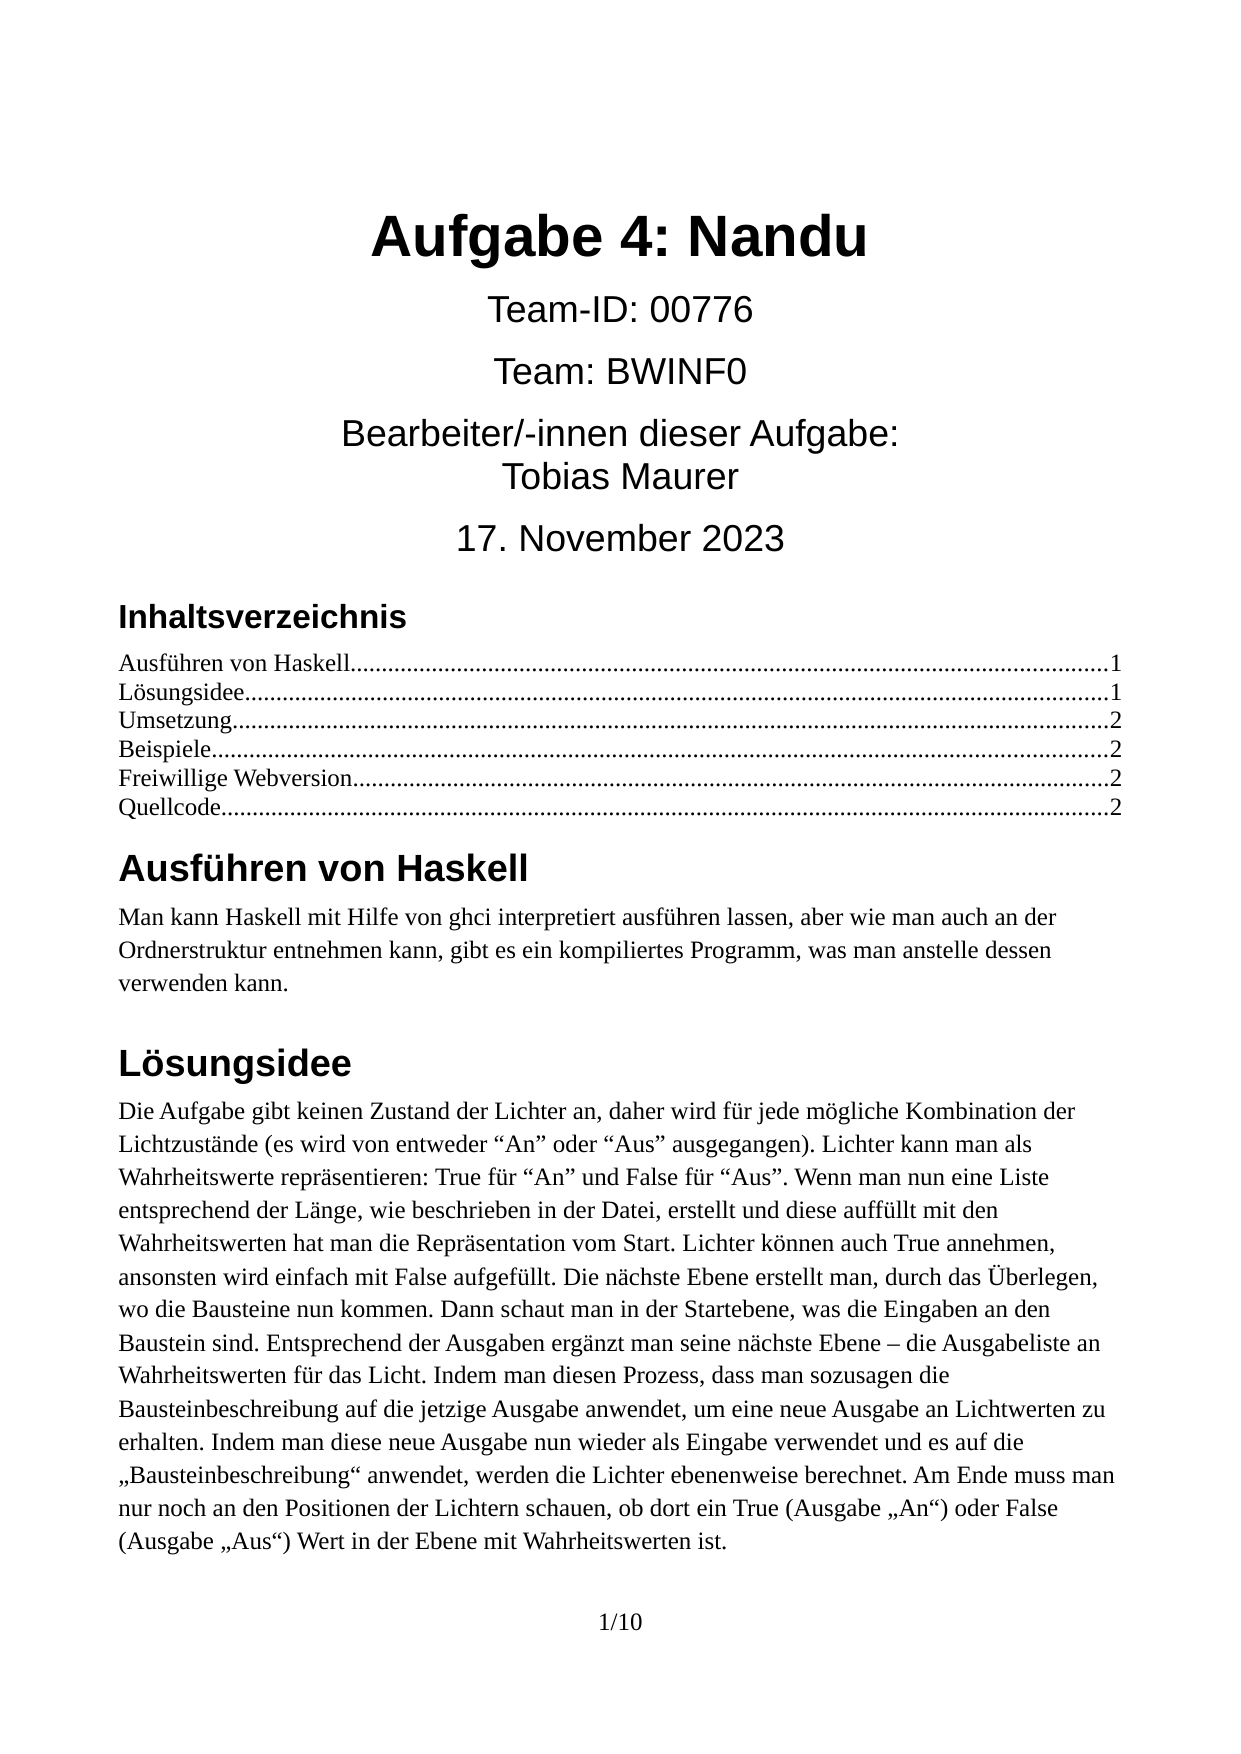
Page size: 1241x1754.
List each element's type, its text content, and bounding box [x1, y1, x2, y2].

text Beispiele 2 [118, 734, 1122, 763]
subtitle Ausführen von Haskell [118, 846, 1122, 889]
title Aufgabe 4: Nandu [118, 202, 1122, 269]
text Freiwillige Webversion 2 [118, 763, 1122, 792]
text Die Aufgabe gibt keinen Zustand der Lichter an, daher wird für jede mögliche Kombination der Lichtzustände (es wird von entweder “An” oder “Aus” ausgegangen). Lichter kann man als Wahrheitswerte repräsentieren: True für “An” und False für “Aus”. Wenn man nun eine Liste entsprechend der Länge, wie beschrieben in der Datei, erstellt und diese auffüllt mit den Wahrheitswerten hat man die Repräsentation vom Start. Lichter können auch True annehmen, ansonsten wird einfach mit False aufgefüllt. Die nächste Ebene erstellt man, durch das Überlegen, wo die Bausteine nun kommen. Dann schaut man in der Startebene, was die Eingaben an den Baustein sind. Entsprechend der Ausgaben ergänzt man seine nächste Ebene – die Ausgabeliste an Wahrheitswerten für das Licht. Indem man diesen Prozess, dass man sozusagen die Bausteinbeschreibung auf die jetzige Ausgabe anwendet, um eine neue Ausgabe an Lichtwerten zu erhalten. Indem man diese neue Ausgabe nun wieder als Eingabe verwendet und es auf die „Bausteinbeschreibung“ anwendet, werden die Lichter ebenenweise berechnet. Am Ende muss man nur noch an den Positionen der Lichtern schauen, ob dort ein True (Ausgabe „An“) oder False (Ausgabe „Aus“) Wert in der Ebene mit Wahrheitswerten ist. [118, 1096, 1122, 1554]
text Man kann Haskell mit Hilfe von ghci interpretiert ausführen lassen, aber wie man auch an der Ordnerstruktur entnehmen kann, gibt es ein kompiliertes Programm, was man anstelle dessen verwenden kann. [118, 902, 1122, 996]
subtitle Team-ID: 00776 [118, 288, 1122, 331]
text Lösungsidee 1 [118, 677, 1122, 706]
subtitle Lösungsidee [118, 1040, 1122, 1084]
subtitle Inhaltsverzeichnis [118, 597, 1122, 636]
text Umsetzung 2 [118, 706, 1122, 734]
text Ausführen von Haskell 1 [118, 648, 1122, 677]
text Quellcode 2 [118, 792, 1122, 821]
subtitle Bearbeiter/-innen dieser Aufgabe: Tobias Maurer [118, 411, 1122, 498]
subtitle Team: BWINF0 [118, 349, 1122, 393]
subtitle 17. November 2023 [118, 516, 1122, 559]
